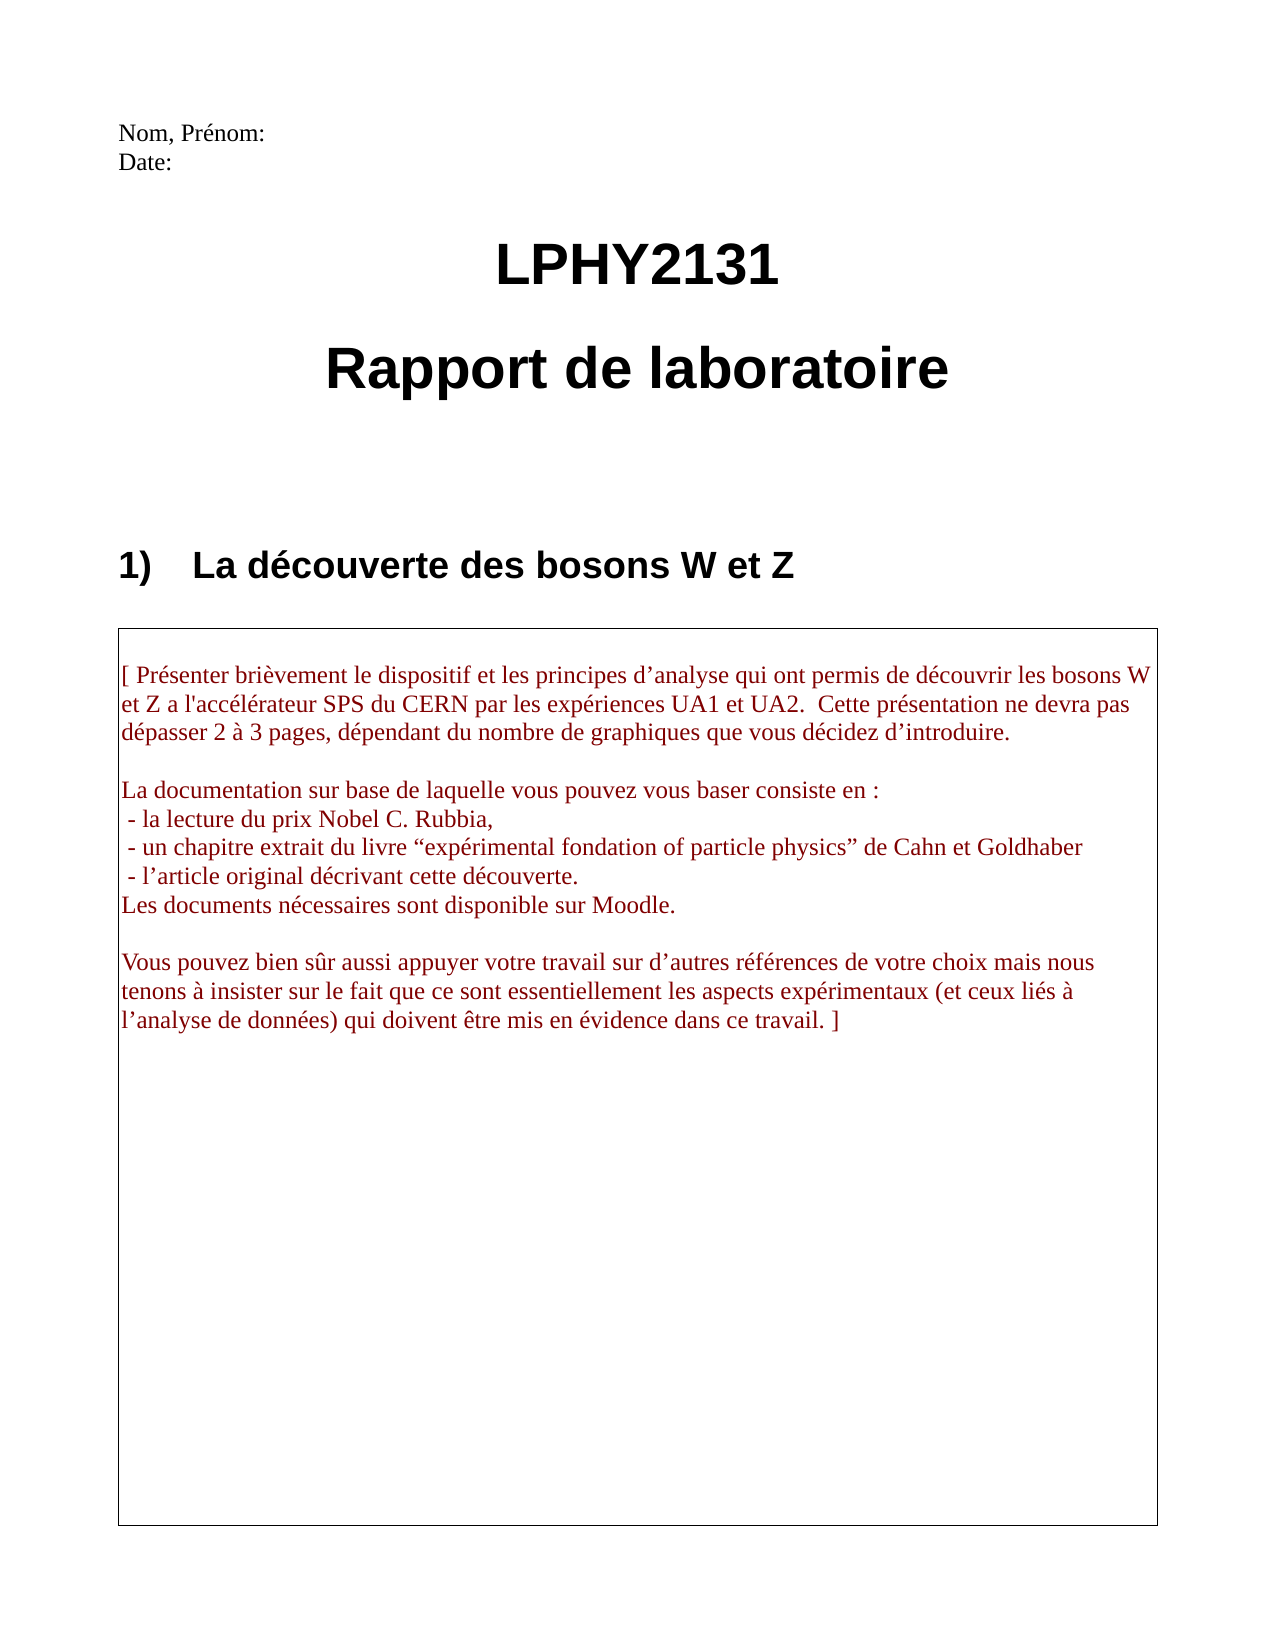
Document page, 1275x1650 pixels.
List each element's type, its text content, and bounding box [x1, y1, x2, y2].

subtitle La découverte des bosons W et Z [118, 543, 1157, 587]
title Rapport de laboratoire [118, 334, 1157, 401]
text Les documents nécessaires sont disponible sur Moodle. [119, 887, 1157, 919]
text [ Présenter brièvement le dispositif et les principes d’analyse qui ont permis de découvrir les bosons W et Z a l'accélérateur SPS du CERN par les expériences UA1 et UA2. Cette présentation ne devra pas dépasser 2 à 3 pages, dépendant du nombre de graphiques que vous décidez d’introduire. [119, 657, 1157, 746]
text - un chapitre extrait du livre “expérimental fondation of particle physics” de Cahn et Goldhaber [119, 829, 1157, 858]
text - l’article original décrivant cette découverte. [119, 858, 1157, 887]
text Date: [118, 147, 1157, 176]
text Vous pouvez bien sûr aussi appuyer votre travail sur d’autres références de votre choix mais nous tenons à insister sur le fait que ce sont essentiellement les aspects expérimentaux (et ceux liés à l’analyse de données) qui doivent être mis en évidence dans ce travail. ] [119, 944, 1157, 1034]
text - la lecture du prix Nobel C. Rubbia, [119, 801, 1157, 829]
title LPHY2131 [118, 229, 1157, 296]
text La documentation sur base de laquelle vous pouvez vous baser consiste en : [119, 772, 1157, 801]
text Nom, Prénom: [118, 118, 1157, 147]
